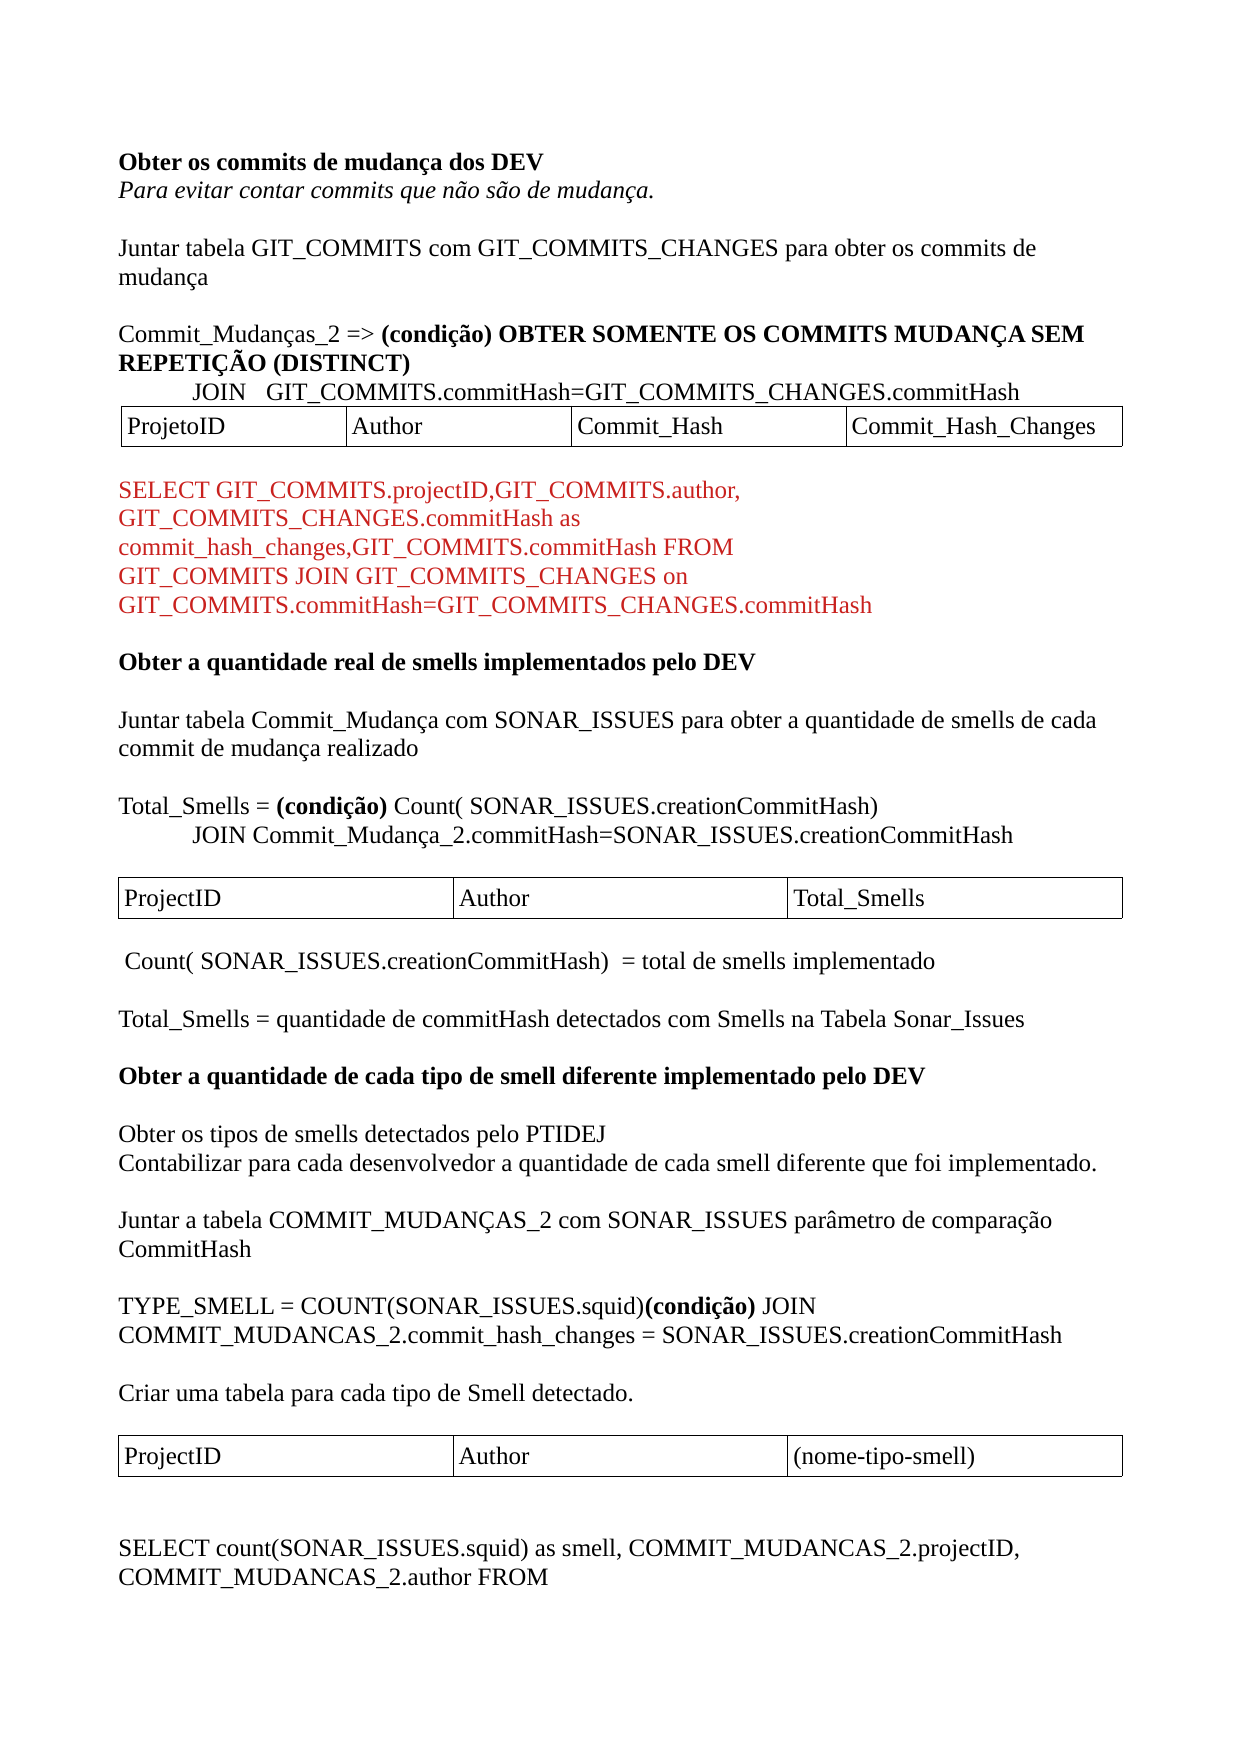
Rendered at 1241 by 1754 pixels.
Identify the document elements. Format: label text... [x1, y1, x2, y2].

table_header Author [454, 1436, 787, 1476]
text JOIN GIT_COMMITS.commitHash=GIT_COMMITS_CHANGES.commitHash [118, 377, 1122, 406]
table_header Author [454, 878, 787, 918]
table_header Commit_Hash [572, 407, 846, 446]
text Obter os commits de mudança dos DEV [118, 147, 1122, 176]
text JOIN Commit_Mudança_2.commitHash=SONAR_ISSUES.creationCommitHash [118, 820, 1122, 848]
table_header Author [347, 407, 571, 446]
text Juntar tabela Commit_Mudança com SONAR_ISSUES para obter a quantidade de smells de cada commit de mudança realizado [118, 705, 1122, 762]
table_header ProjectID [119, 1436, 453, 1476]
text Obter a quantidade de cada tipo de smell diferente implementado pelo DEV [118, 1061, 1122, 1090]
text Obter os tipos de smells detectados pelo PTIDEJ [118, 1119, 1122, 1148]
table_header Total_Smells [788, 878, 1122, 918]
table_header ProjetoID [122, 407, 346, 446]
text Total_Smells = quantidade de commitHash detectados com Smells na Tabela Sonar_Issues [118, 1004, 1122, 1033]
text Juntar a tabela COMMIT_MUDANÇAS_2 com SONAR_ISSUES parâmetro de comparação CommitHash [118, 1205, 1122, 1263]
text Para evitar contar commits que não são de mudança. [118, 176, 1122, 204]
text Juntar tabela GIT_COMMITS com GIT_COMMITS_CHANGES para obter os commits de mudança [118, 233, 1122, 291]
text Obter a quantidade real de smells implementados pelo DEV [118, 647, 1122, 676]
text Commit_Mudanças_2 => (condição) OBTER SOMENTE OS COMMITS MUDANÇA SEM REPETIÇÃO (DISTINCT) [118, 319, 1122, 377]
text SELECT count(SONAR_ISSUES.squid) as smell, COMMIT_MUDANCAS_2.projectID, COMMIT_MUDANCAS_2.author FROM [118, 1533, 1122, 1591]
text Criar uma tabela para cada tipo de Smell detectado. [118, 1378, 1122, 1406]
text Total_Smells = (condição) Count( SONAR_ISSUES.creationCommitHash) [118, 791, 1122, 820]
table_header Commit_Hash_Changes [847, 407, 1122, 446]
text Count( SONAR_ISSUES.creationCommitHash) = total de smells implementado [118, 946, 1122, 975]
table_header (nome-tipo-smell) [788, 1436, 1122, 1476]
text SELECT GIT_COMMITS.projectID,GIT_COMMITS.author, GIT_COMMITS_CHANGES.commitHash as commit_hash_changes,GIT_COMMITS.commitHash FROM [118, 475, 1122, 561]
text Contabilizar para cada desenvolvedor a quantidade de cada smell diferente que foi implementado. [118, 1148, 1122, 1176]
text TYPE_SMELL = COUNT(SONAR_ISSUES.squid)(condição) JOIN COMMIT_MUDANCAS_2.commit_hash_changes = SONAR_ISSUES.creationCommitHash [118, 1291, 1122, 1349]
table_header ProjectID [119, 878, 453, 918]
text GIT_COMMITS JOIN GIT_COMMITS_CHANGES on GIT_COMMITS.commitHash=GIT_COMMITS_CHANGES.commitHash [118, 561, 1122, 618]
